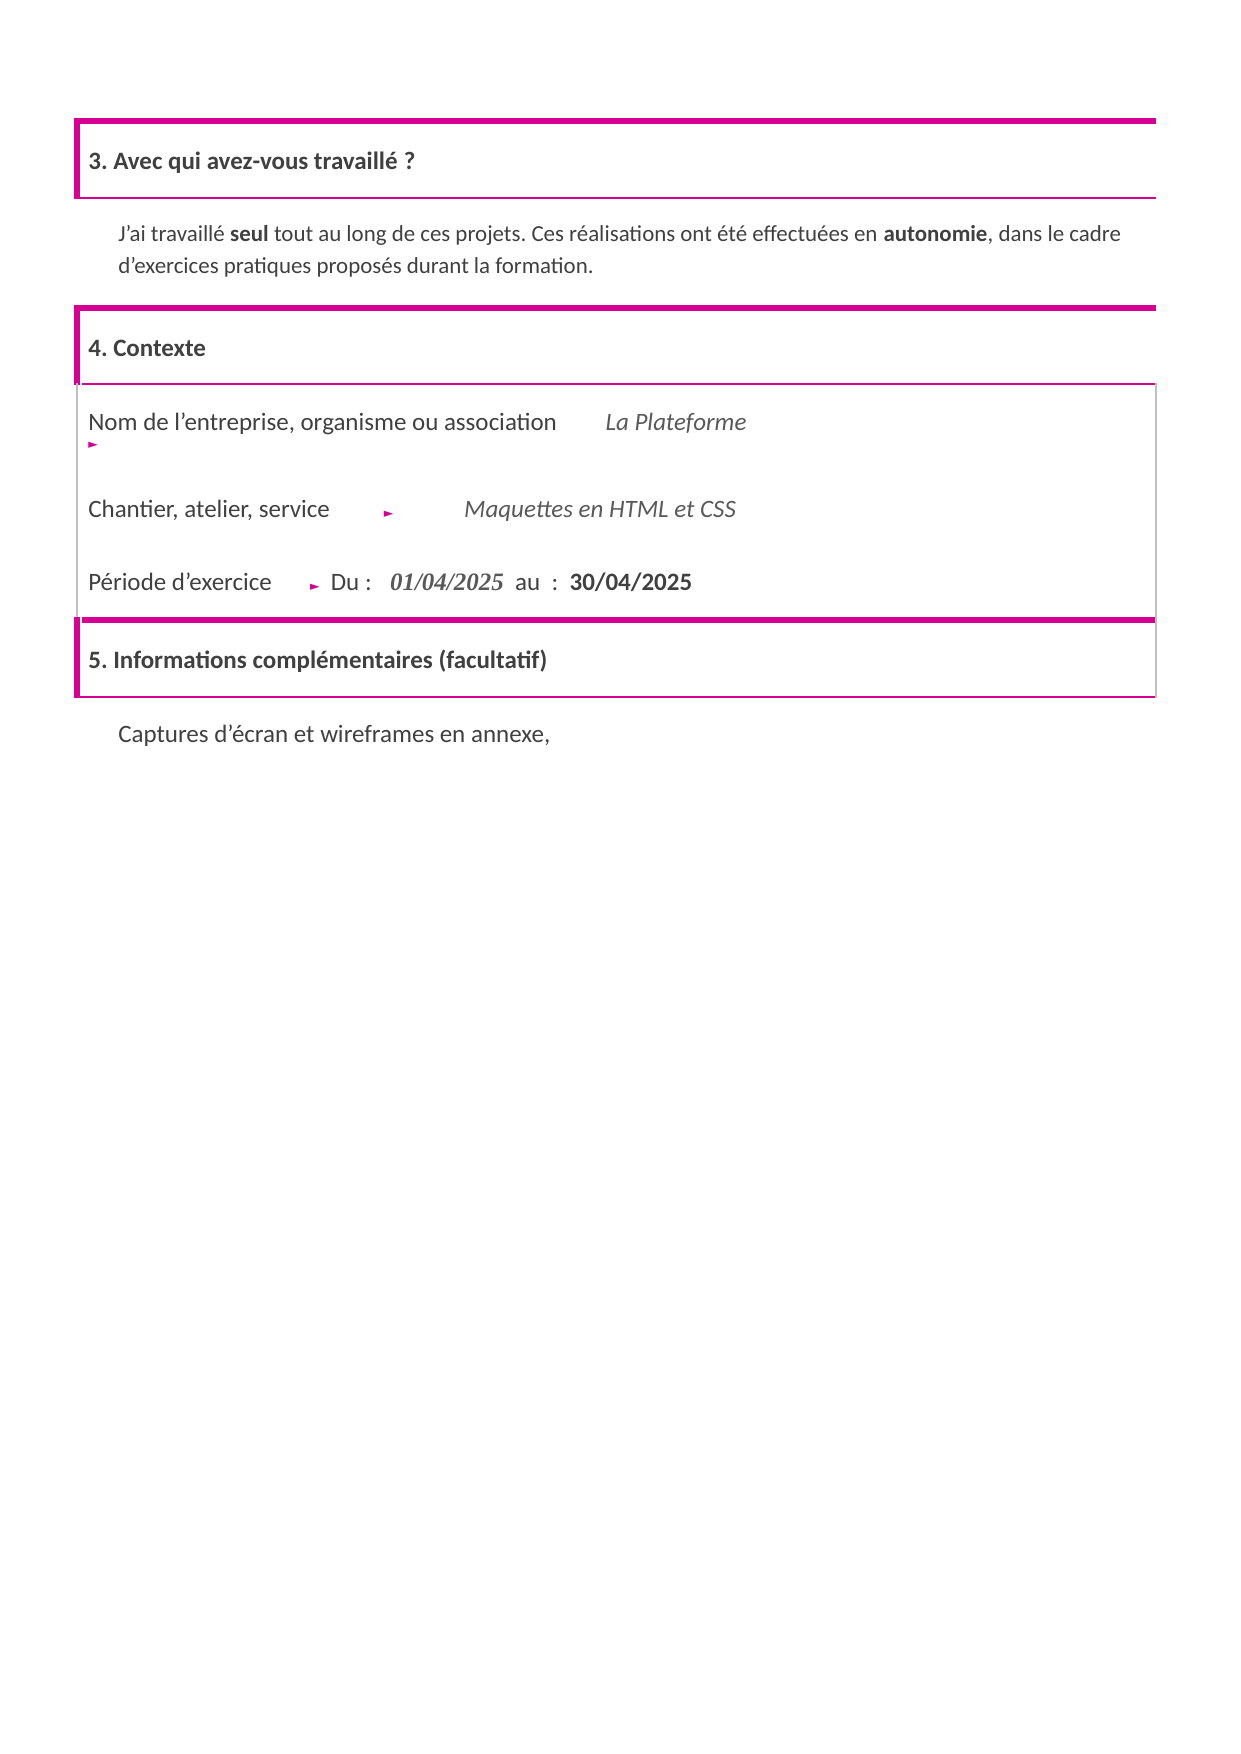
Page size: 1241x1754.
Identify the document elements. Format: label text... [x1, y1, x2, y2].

table_header 4. Contexte [80, 311, 1156, 383]
table_cell Chantier, atelier, service ► [78, 473, 447, 545]
table_cell 5. Informations complémentaires (facultatif) [80, 617, 1155, 696]
text J’ai travaillé seul tout au long de ces projets. Ces réalisations ont été effectuées en autonomie, dans le cadre d’exercices pratiques proposés durant la formation. [118, 219, 1122, 280]
table_header 3. Avec qui avez-vous travaillé ? [80, 124, 1156, 197]
text Captures d’écran et wireframes en annexe, [118, 718, 1122, 749]
table_cell Période d’exercice ► Du : 01/04/2025 au : 30/04/2025 [78, 545, 1155, 617]
table_cell Nom de l’entreprise, organisme ou association ► [78, 383, 581, 473]
table_cell La Plateforme [581, 385, 1155, 473]
table_cell Maquettes en HTML et CSS [447, 473, 1155, 545]
